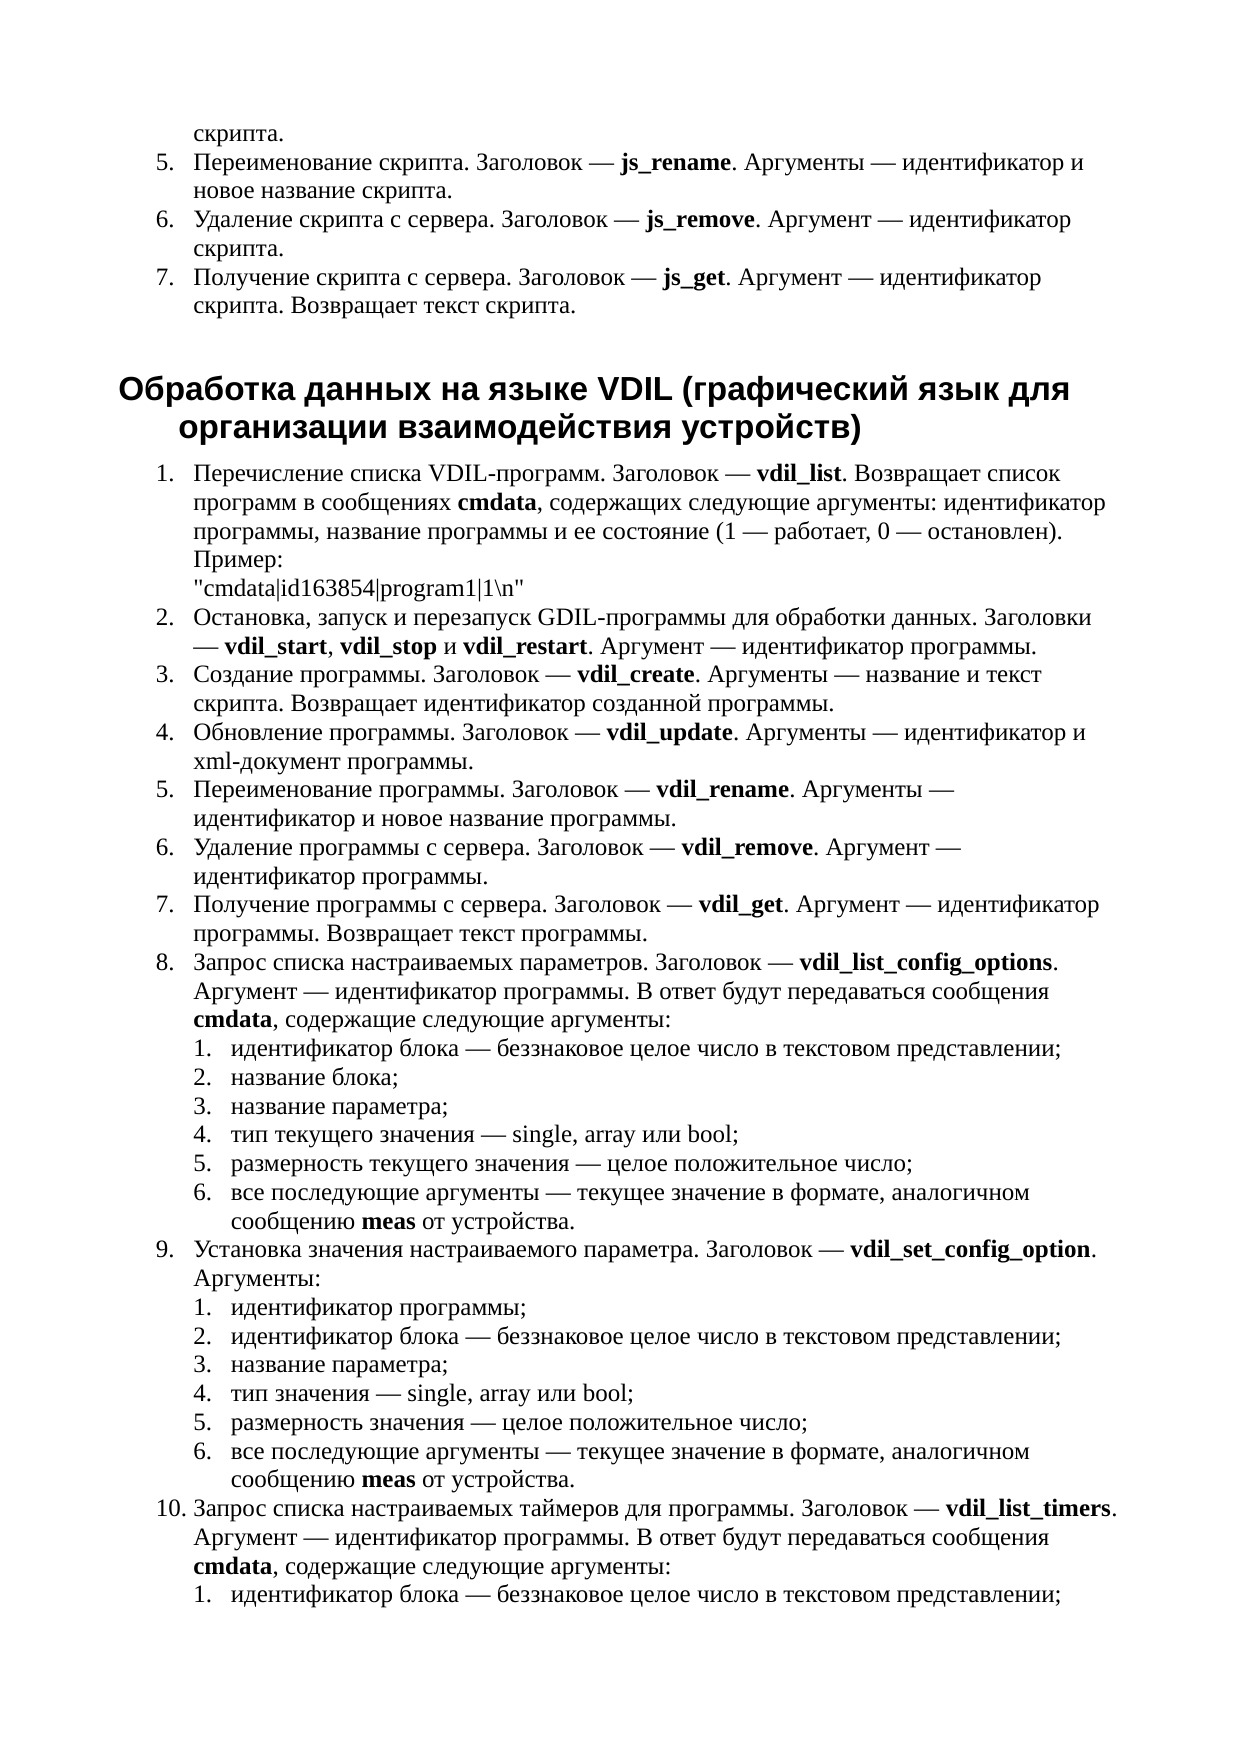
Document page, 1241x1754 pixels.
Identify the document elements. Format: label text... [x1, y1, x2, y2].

list Удаление программы с сервера. Заголовок — vdil_remove. Аргумент — идентификатор программы. [156, 832, 1122, 889]
list идентификатор программы; [193, 1292, 1122, 1321]
list Обновление программы. Заголовок — vdil_update. Аргументы — идентификатор и xml-документ программы. [156, 717, 1122, 774]
list тип текущего значения — single, array или bool; [193, 1119, 1122, 1148]
list Создание программы. Заголовок — vdil_create. Аргументы — название и текст скрипта. Возвращает идентификатор созданной программы. [156, 659, 1122, 717]
subtitle Обработка данных на языке VDIL (графический язык для организации взаимодействия устройств) [118, 369, 1122, 446]
list Запрос списка настраиваемых таймеров для программы. Заголовок — vdil_list_timers. Аргумент — идентификатор программы. В ответ будут передаваться сообщения cmdata, содержащие следующие аргументы: [156, 1493, 1122, 1579]
list Получение программы с сервера. Заголовок — vdil_get. Аргумент — идентификатор программы. Возвращает текст программы. [156, 889, 1122, 947]
list идентификатор блока — беззнаковое целое число в текстовом представлении; [193, 1321, 1122, 1349]
list название параметра; [193, 1349, 1122, 1378]
list все последующие аргументы — текущее значение в формате, аналогичном сообщению meas от устройства. [193, 1436, 1122, 1493]
list Установка значения настраиваемого параметра. Заголовок — vdil_set_config_option. Аргументы: [156, 1234, 1122, 1292]
list Получение скрипта с сервера. Заголовок — js_get. Аргумент — идентификатор скрипта. Возвращает текст скрипта. [156, 262, 1122, 319]
list размерность значения — целое положительное число; [193, 1407, 1122, 1436]
list идентификатор блока — беззнаковое целое число в текстовом представлении; [193, 1033, 1122, 1062]
list название блока; [193, 1062, 1122, 1091]
list название параметра; [193, 1091, 1122, 1119]
list идентификатор блока — беззнаковое целое число в текстовом представлении; [193, 1579, 1122, 1608]
list Удаление скрипта с сервера. Заголовок — js_remove. Аргумент — идентификатор скрипта. [156, 204, 1122, 262]
list Переименование скрипта. Заголовок — js_rename. Аргументы — идентификатор и новое название скрипта. [156, 147, 1122, 204]
list Запрос списка настраиваемых параметров. Заголовок — vdil_list_config_options. Аргумент — идентификатор программы. В ответ будут передаваться сообщения cmdata, содержащие следующие аргументы: [156, 947, 1122, 1033]
list Переименование программы. Заголовок — vdil_rename. Аргументы — идентификатор и новое название программы. [156, 774, 1122, 832]
list размерность текущего значения — целое положительное число; [193, 1148, 1122, 1177]
list Перечисление списка VDIL-программ. Заголовок — vdil_list. Возвращает список программ в сообщениях cmdata, содержащих следующие аргументы: идентификатор программы, название программы и ее состояние (1 — работает, 0 — остановлен). Пример: "cmdata|id163854|program1|1\n" [156, 458, 1122, 602]
list тип значения — single, array или bool; [193, 1378, 1122, 1407]
list Остановка, запуск и перезапуск GDIL-программы для обработки данных. Заголовки — vdil_start, vdil_stop и vdil_restart. Аргумент — идентификатор программы. [156, 602, 1122, 659]
list все последующие аргументы — текущее значение в формате, аналогичном сообщению meas от устройства. [193, 1177, 1122, 1234]
list скрипта. [156, 118, 1122, 147]
